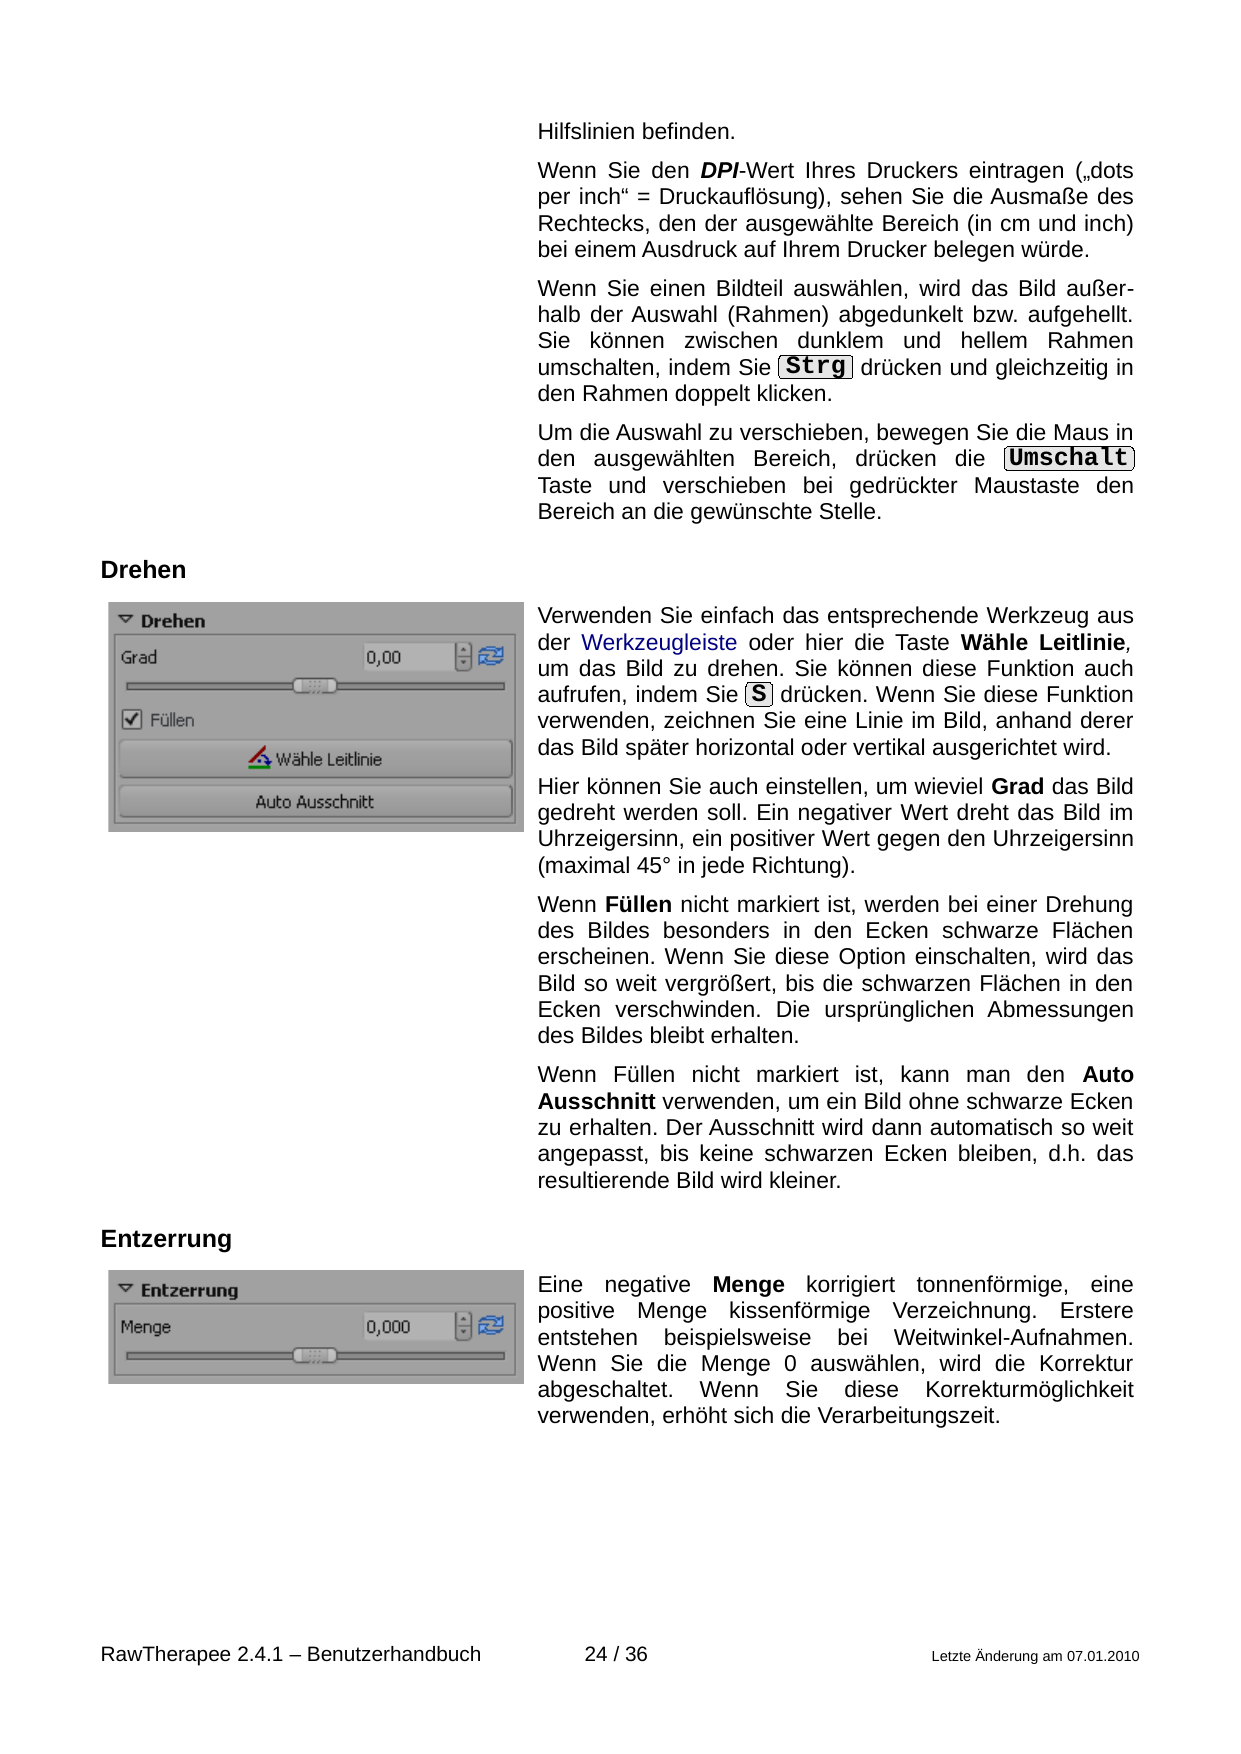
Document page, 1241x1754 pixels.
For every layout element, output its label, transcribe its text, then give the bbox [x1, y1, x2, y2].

table_header Eine negative Menge korrigiert tonnenförmige, eine positive Menge kissenförmige Verzeichnung. Erstere entstehen beispielsweise bei Weitwinkel-Aufnahmen. Wenn Sie die Menge 0 auswählen, wird die Korrektur abgeschaltet. Wenn Sie diese Korrekturmöglichkeit verwenden, erhöht sich die Verarbeitungszeit. [531, 1265, 1140, 1434]
picture [108, 602, 524, 832]
table_header [100, 1265, 531, 1434]
table_header Verwenden Sie einfach das entsprechende Werkzeug aus der Werkzeugleiste oder hier die Taste Wähle Leitlinie, um das Bild zu drehen. Sie können diese Funktion auch aufrufen, indem Sie drücken. Wenn Sie diese Funktion verwenden, zeichnen Sie eine Linie im Bild, anhand derer das Bild später horizontal oder vertikal ausgerichtet wird. Hier können Sie auch einstellen, um wieviel Grad das Bild gedreht werden soll. Ein negativer Wert dreht das Bild im Uhrzeigersinn, ein positiver Wert gegen den Uhrzeigersinn (maximal 45° in jede Richtung). Wenn Füllen nicht markiert ist, werden bei einer Drehung des Bildes besonders in den Ecken schwarze Flächen erscheinen. Wenn Sie diese Option einschalten, wird das Bild so weit vergrößert, bis die schwarzen Flächen in den Ecken verschwinden. Die ursprünglichen Abmessungen des Bildes bleibt erhalten. Wenn Füllen nicht markiert ist, kann man den Auto Ausschnitt verwenden, um ein Bild ohne schwarze Ecken zu erhalten. Der Ausschnitt wird dann automatisch so weit angepasst, bis keine schwarzen Ecken bleiben, d.h. das resultierende Bild wird kleiner. [531, 596, 1140, 1199]
picture [108, 1270, 524, 1384]
table_header [100, 596, 531, 1199]
subtitle Drehen [100, 555, 1140, 584]
table_header [100, 112, 531, 530]
subtitle Entzerrung [100, 1224, 1140, 1252]
table_header Hilfslinien befinden. Wenn Sie den DPI-Wert Ihres Druckers eintragen („dots per inch“ = Druckauflösung), sehen Sie die Ausmaße des Rechtecks, den der ausgewählte Bereich (in cm und inch) bei einem Ausdruck auf Ihrem Drucker belegen würde. Wenn Sie einen Bildteil auswählen, wird das Bild außer­halb der Auswahl (Rahmen) abgedunkelt bzw. aufgehellt. Sie können zwischen dunklem und hellem Rahmen umschalten, indem Sie drücken und gleichzeitig in den Rahmen doppelt klicken. Um die Auswahl zu verschieben, bewegen Sie die Maus in den ausgewählten Bereich, drücken die Taste und verschieben bei gedrückter Maustaste den Bereich an die gewünschte Stelle. [531, 112, 1140, 530]
